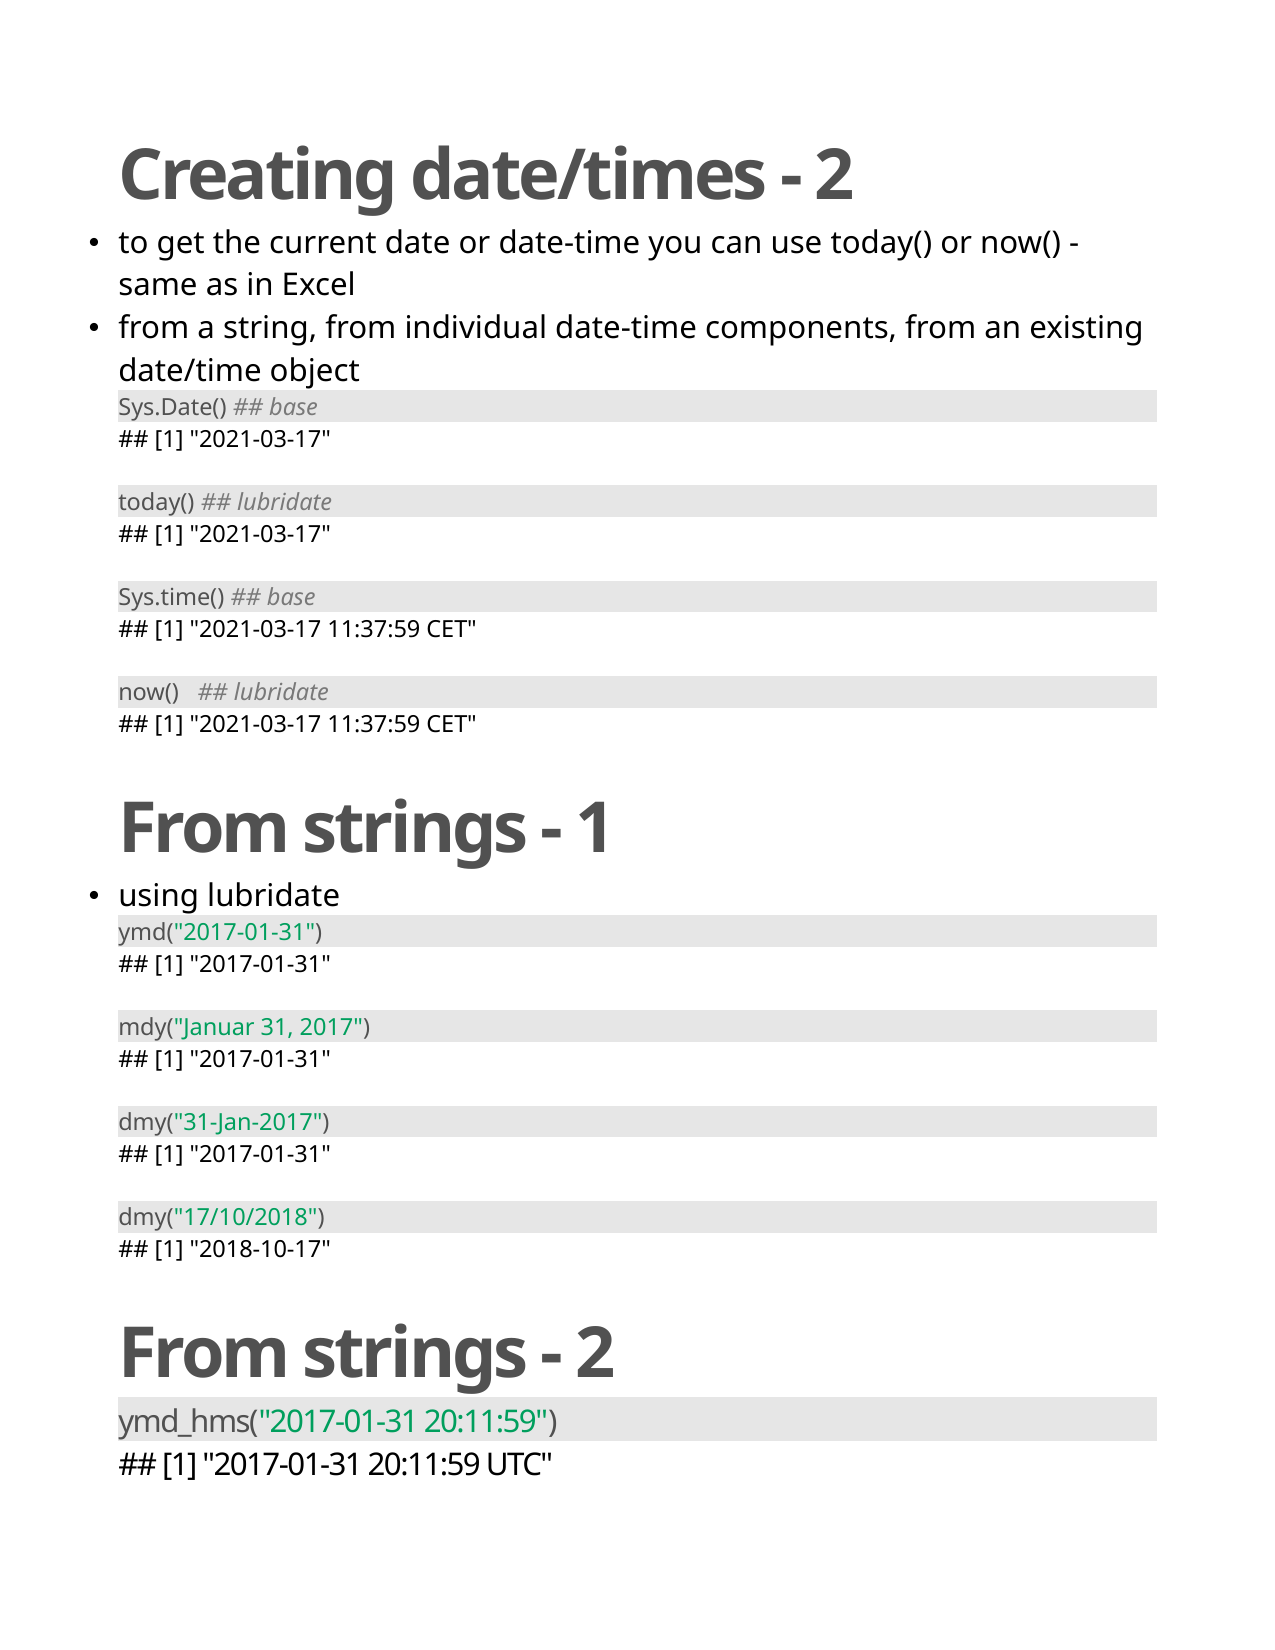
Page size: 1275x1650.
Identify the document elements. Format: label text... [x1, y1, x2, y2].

list from a string, from individual date-time components, from an existing date/time object [118, 305, 1157, 390]
text ## [1] "2021-03-17" [118, 422, 1157, 454]
text ymd("2017-01-31") [118, 915, 1157, 947]
list using lubridate [118, 872, 1157, 915]
text now() ## lubridate [118, 676, 1157, 708]
text ymd_hms("2017-01-31 20:11:59") [118, 1397, 1157, 1441]
text ## [1] "2021-03-17" [118, 517, 1157, 549]
text ## [1] "2017-01-31" [118, 947, 1157, 979]
text mdy("Januar 31, 2017") [118, 1010, 1157, 1042]
text dmy("17/10/2018") [118, 1201, 1157, 1233]
text dmy("31-Jan-2017") [118, 1106, 1157, 1137]
text Sys.Date() ## base [118, 390, 1157, 422]
text ## [1] "2018-10-17" [118, 1233, 1157, 1265]
text ## [1] "2021-03-17 11:37:59 CET" [118, 612, 1157, 644]
text ## [1] "2017-01-31" [118, 1137, 1157, 1169]
subtitle From strings - 1 [118, 771, 1157, 872]
text Sys.time() ## base [118, 581, 1157, 612]
subtitle Creating date/times - 2 [118, 118, 1157, 220]
text ## [1] "2017-01-31 20:11:59 UTC" [118, 1441, 1157, 1485]
subtitle From strings - 2 [118, 1296, 1157, 1397]
text today() ## lubridate [118, 485, 1157, 517]
text ## [1] "2021-03-17 11:37:59 CET" [118, 708, 1157, 740]
list to get the current date or date-time you can use today() or now() - same as in Excel [118, 220, 1157, 305]
text ## [1] "2017-01-31" [118, 1042, 1157, 1074]
